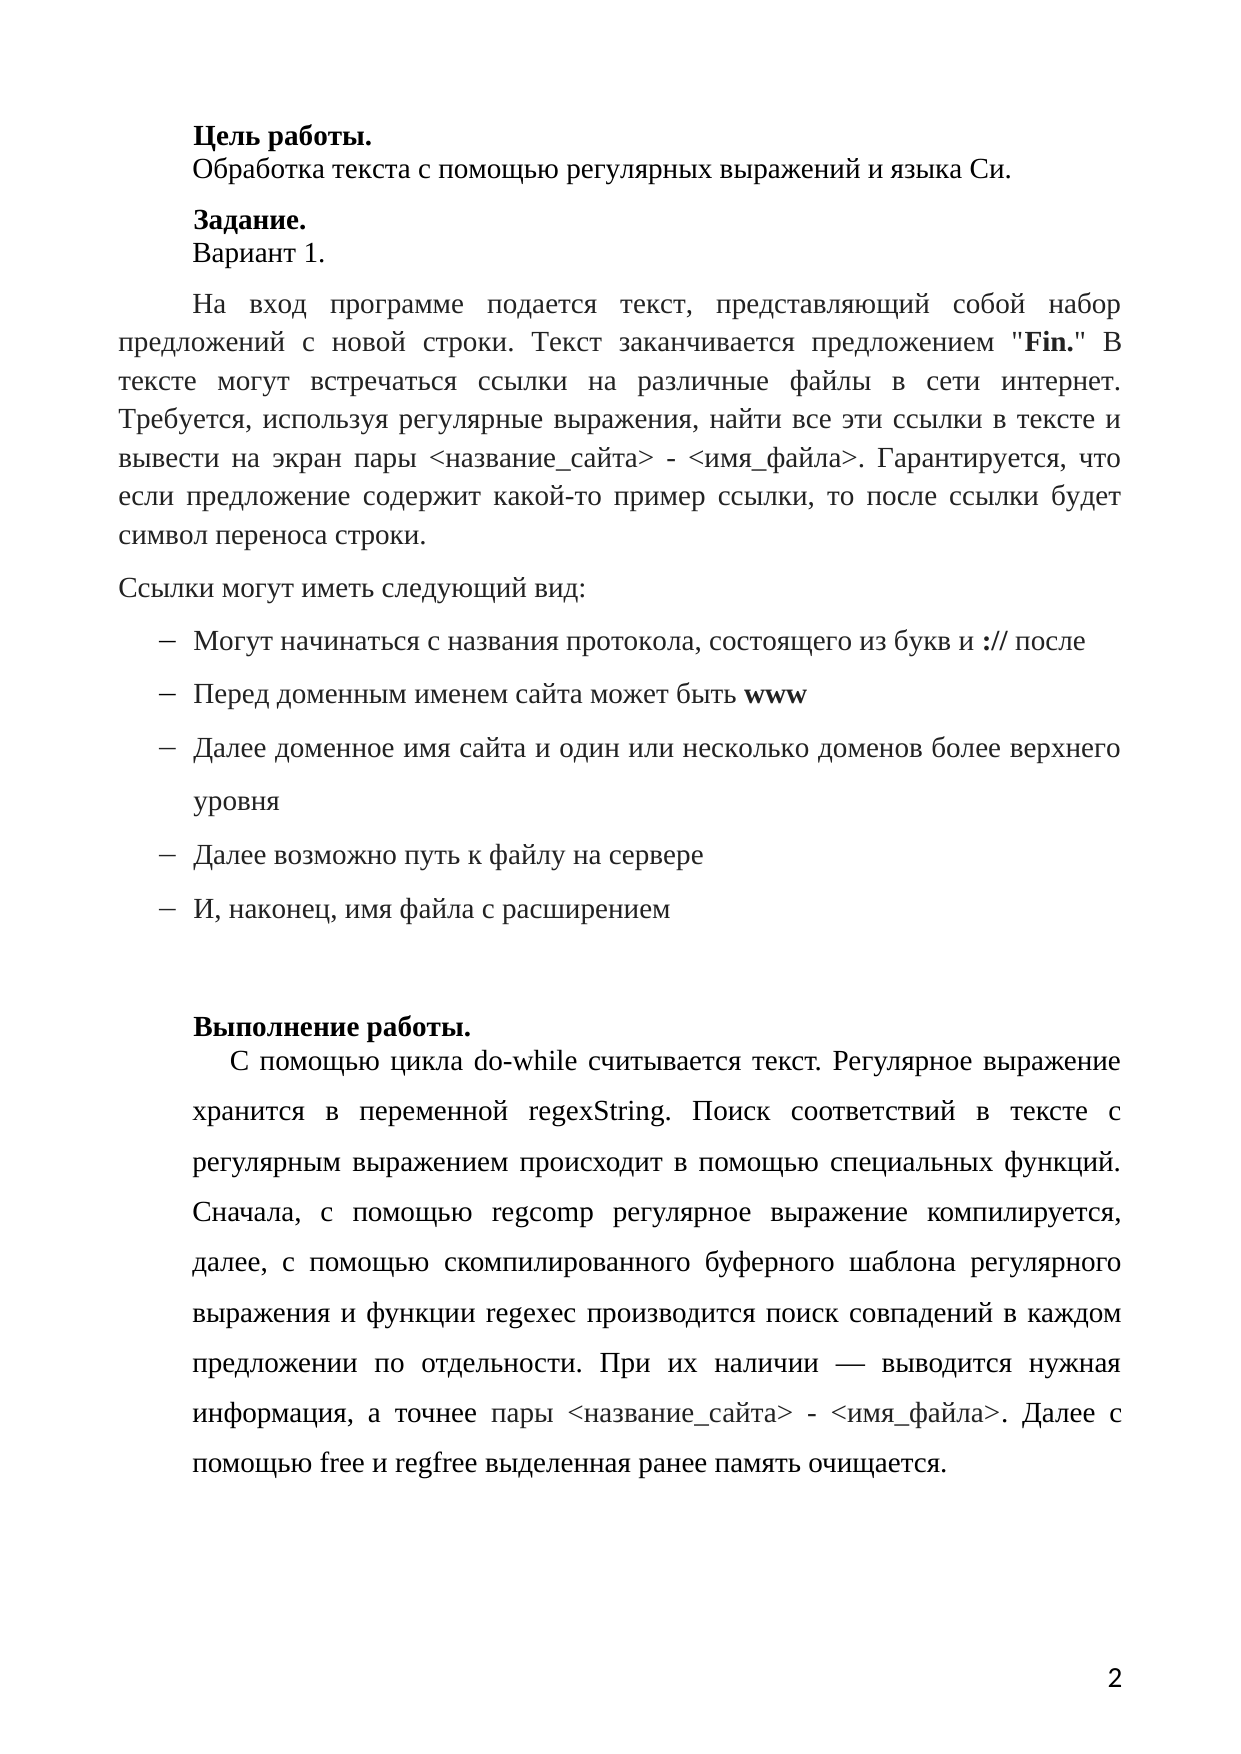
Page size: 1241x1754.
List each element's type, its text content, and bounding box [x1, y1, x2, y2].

text На вход программе подается текст, представляющий собой набор предложений с новой строки. Текст заканчивается предложением "Fin." В тексте могут встречаться ссылки на различные файлы в сети интернет. Требуется, используя регулярные выражения, найти все эти ссылки в тексте и вывести на экран пары <название_сайта> - <имя_файла>. Гарантируется, что если предложение содержит какой-то пример ссылки, то после ссылки будет символ переноса строки. [118, 286, 1122, 551]
subtitle Выполнение работы. [118, 1009, 1122, 1043]
text Ссылки могут иметь следующий вид: [118, 570, 1122, 604]
list Перед доменным именем сайта может быть www [156, 677, 1122, 710]
list Далее доменное имя сайта и один или несколько доменов более верхнего уровня [156, 730, 1122, 817]
text Обработка текста с помощью регулярных выражений и языка Си. [118, 152, 1122, 185]
list Могут начинаться с названия протокола, состоящего из букв и :// после [156, 623, 1122, 657]
list Далее возможно путь к файлу на сервере [156, 837, 1122, 871]
list И, наконец, имя файла с расширением [156, 891, 1122, 924]
subtitle Задание. [118, 202, 1122, 236]
text Вариант 1. [118, 236, 1122, 269]
text С помощью цикла do-while считывается текст. Регулярное выражение хранится в переменной regexString. Поиск соответствий в тексте с регулярным выражением происходит в помощью специальных функций. Сначала, с помощью regcomp регулярное выражение компилируется, далее, с помощью скомпилированного буферного шаблона регулярного выражения и функции regexec производится поиск совпадений в каждом предложении по отдельности. При их наличии — выводится нужная информация, а точнее пары <название_сайта> - <имя_файла>. Далее с помощью free и regfree выделенная ранее память очищается. [192, 1043, 1122, 1479]
subtitle Цель работы. [118, 118, 1122, 152]
